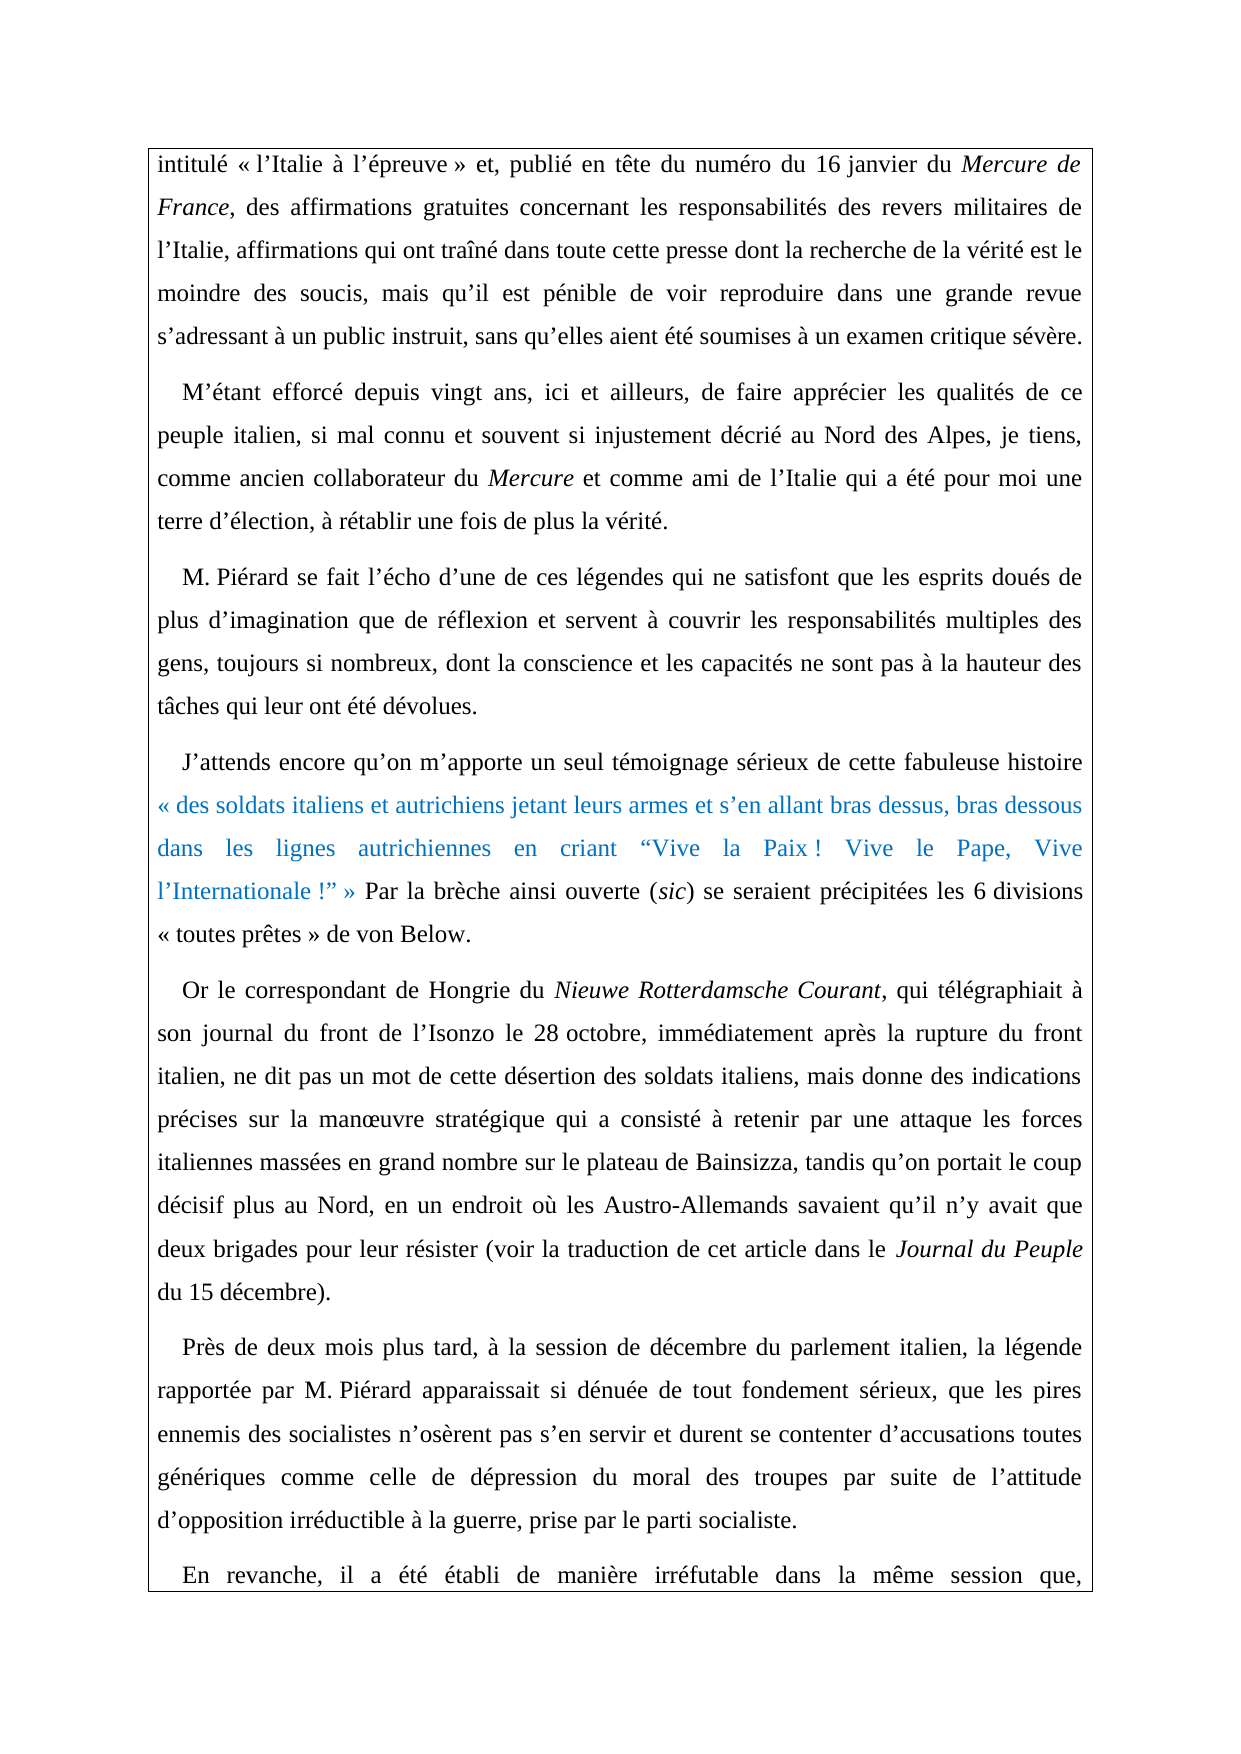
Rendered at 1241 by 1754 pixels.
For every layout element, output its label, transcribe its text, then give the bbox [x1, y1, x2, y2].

text J’attends encore qu’on m’apporte un seul témoignage sérieux de cette fabuleuse histoire « des soldats italiens et autrichiens jetant leurs armes et s’en allant bras dessus, bras dessous dans les lignes autrichiennes en criant “Vive la Paix ! Vive le Pape, Vive l’Internationale !” » Par la brèche ainsi ouverte (sic) se seraient précipitées les 6 divisions « toutes prêtes » de von Below. [149, 746, 1092, 948]
text M’étant efforcé depuis vingt ans, ici et ailleurs, de faire apprécier les qualités de ce peuple italien, si mal connu et souvent si injustement décrié au Nord des Alpes, je tiens, comme ancien collaborateur du Mercure et comme ami de l’Italie qui a été pour moi une terre d’élection, à rétablir une fois de plus la vérité. [149, 376, 1092, 535]
text En revanche, il a été établi de manière irréfutable dans la même session que, [149, 1559, 1092, 1591]
text Près de deux mois plus tard, à la session de décembre du parlement italien, la légende rapportée par M. Piérard apparaissait si dénuée de tout fondement sérieux, que les pires ennemis des socialistes n’osèrent pas s’en servir et durent se contenter d’accusations toutes génériques comme celle de dépression du moral des troupes par suite de l’attitude d’opposition irréductible à la guerre, prise par le parti socialiste. [149, 1331, 1092, 1534]
text Or le correspondant de Hongrie du Nieuwe Rotterdamsche Courant, qui télégraphiait à son journal du front de l’Isonzo le 28 octobre, immédiatement après la rupture du front italien, ne dit pas un mot de cette désertion des soldats italiens, mais donne des indications précises sur la manœuvre stratégique qui a consisté à retenir par une attaque les forces italiennes massées en grand nombre sur le plateau de Bainsizza, tandis qu’on portait le coup décisif plus au Nord, en un endroit où les Austro-Allemands savaient qu’il n’y avait que deux brigades pour leur résister (voir la traduction de cet article dans le Journal du Peuple du 15 décembre). [149, 974, 1092, 1306]
text intitulé « l’Italie à l’épreuve » et, publié en tête du numéro du 16 janvier du Mercure de France, des affirmations gratuites concernant les responsabilités des revers militaires de l’Italie, affirmations qui ont traîné dans toute cette presse dont la recherche de la vérité est le moindre des soucis, mais qu’il est pénible de voir reproduire dans une grande revue s’adressant à un public instruit, sans qu’elles aient été soumises à un examen critique sévère. [149, 149, 1092, 350]
text M. Piérard se fait l’écho d’une de ces légendes qui ne satisfont que les esprits doués de plus d’imagination que de réflexion et servent à couvrir les responsabilités multiples des gens, toujours si nombreux, dont la conscience et les capacités ne sont pas à la hauteur des tâches qui leur ont été dévolues. [149, 561, 1092, 720]
